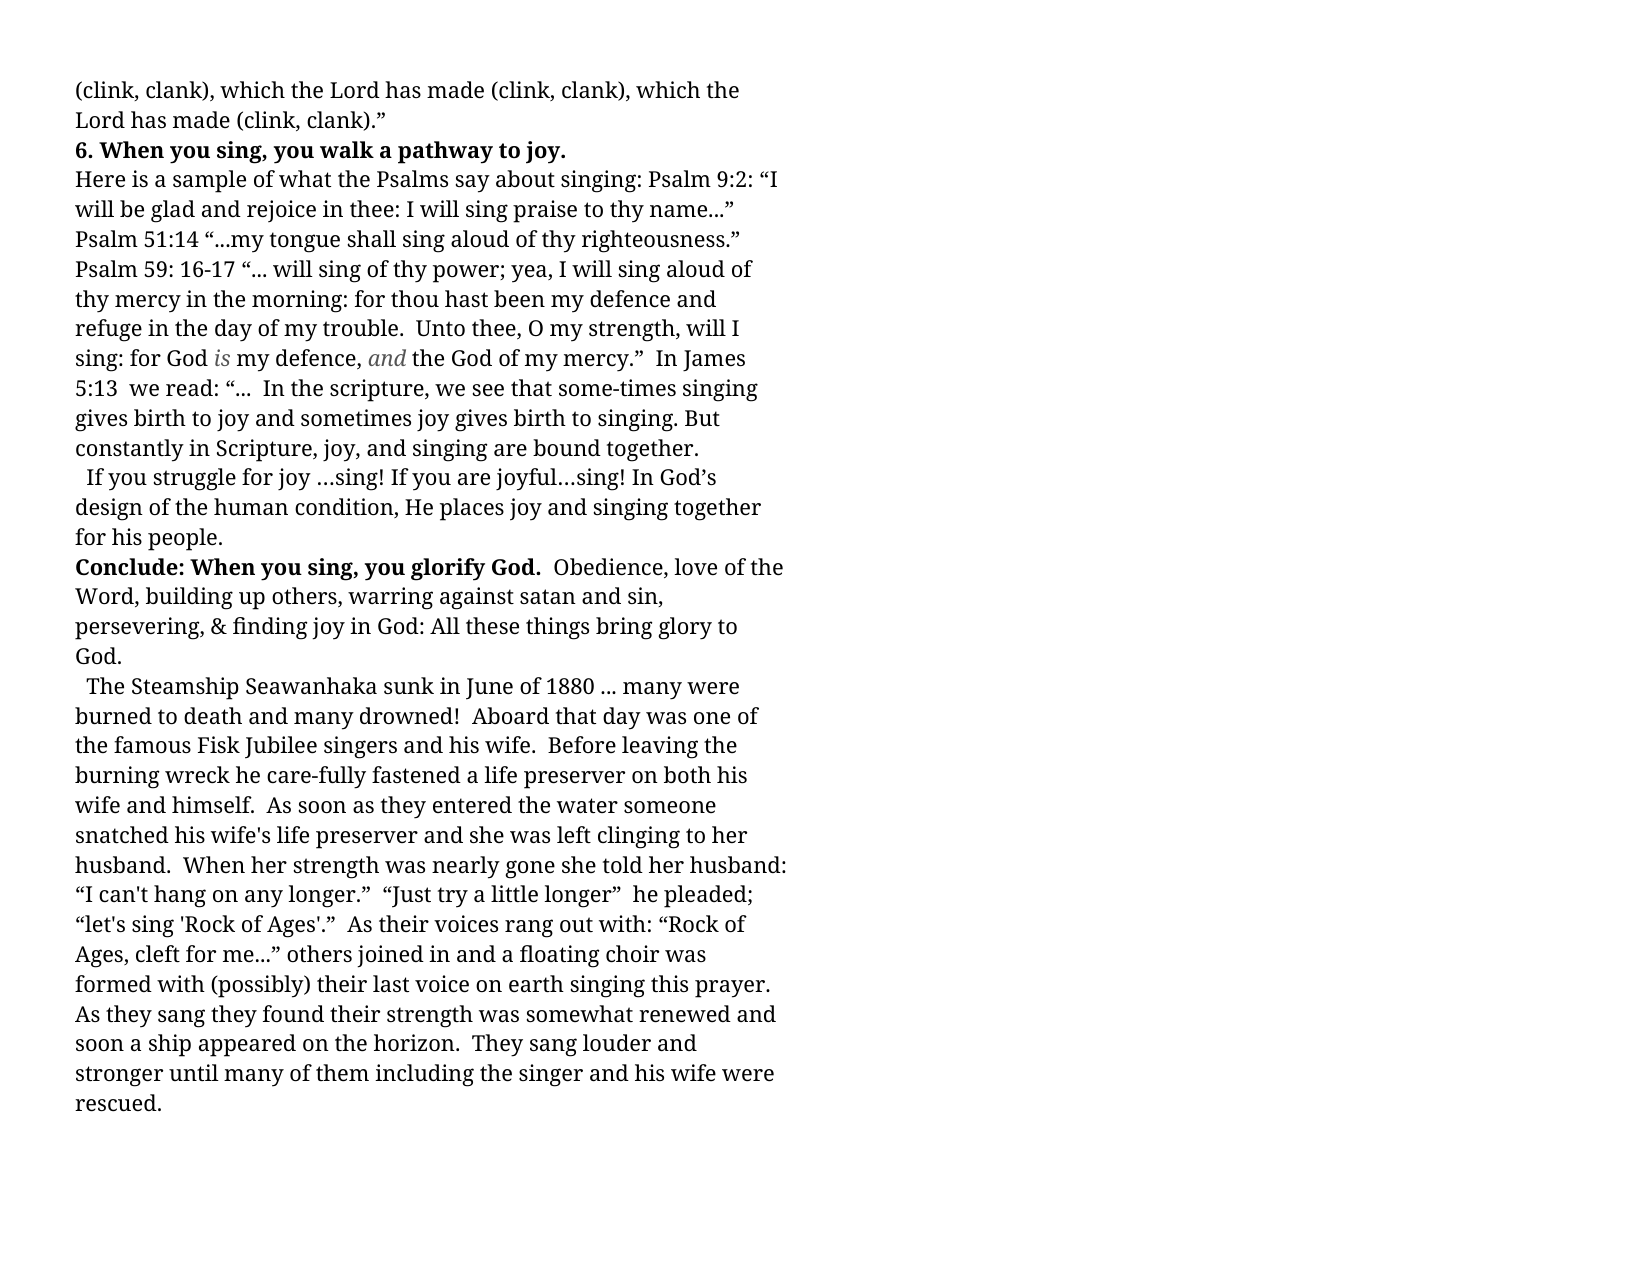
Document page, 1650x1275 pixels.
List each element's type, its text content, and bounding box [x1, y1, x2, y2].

text If you struggle for joy …sing! If you are joyful…sing! In God’s design of the human condition, He places joy and singing together for his people. [75, 462, 787, 552]
text Here is a sample of what the Psalms say about singing: Psalm 9:2: “I will be glad and rejoice in thee: I will sing praise to thy name...” Psalm 51:14 “...my tongue shall sing aloud of thy righteousness.” Psalm 59: 16-17 “... will sing of thy power; yea, I will sing aloud of thy mercy in the morning: for thou hast been my defence and refuge in the day of my trouble. Unto thee, O my strength, will I sing: for God is my defence, and the God of my mercy.” In James 5:13 we read: “... In the scripture, we see that some-times singing gives birth to joy and sometimes joy gives birth to singing. But constantly in Scripture, joy, and singing are bound together. [75, 164, 787, 462]
text (clink, clank), which the Lord has made (clink, clank), which the Lord has made (clink, clank).” [75, 75, 787, 134]
text The Steamship Seawanhaka sunk in June of 1880 ... many were burned to death and many drowned! Aboard that day was one of the famous Fisk Jubilee singers and his wife. Before leaving the burning wreck he care-fully fastened a life preserver on both his wife and himself. As soon as they entered the water someone snatched his wife's life preserver and she was left clinging to her husband. When her strength was nearly gone she told her husband: “I can't hang on any longer.” “Just try a little longer” he pleaded; “let's sing 'Rock of Ages'.” As their voices rang out with: “Rock of Ages, cleft for me...” others joined in and a floating choir was formed with (possibly) their last voice on earth singing this prayer. As they sang they found their strength was somewhat renewed and soon a ship appeared on the horizon. They sang louder and stronger until many of them including the singer and his wife were rescued. [75, 671, 787, 1118]
subtitle Conclude: When you sing, you glorify God. Obedience, love of the Word, building up others, warring against satan and sin, persevering, & finding joy in God: All these things bring glory to God. [75, 552, 787, 671]
subtitle 6. When you sing, you walk a pathway to joy. [75, 134, 787, 164]
